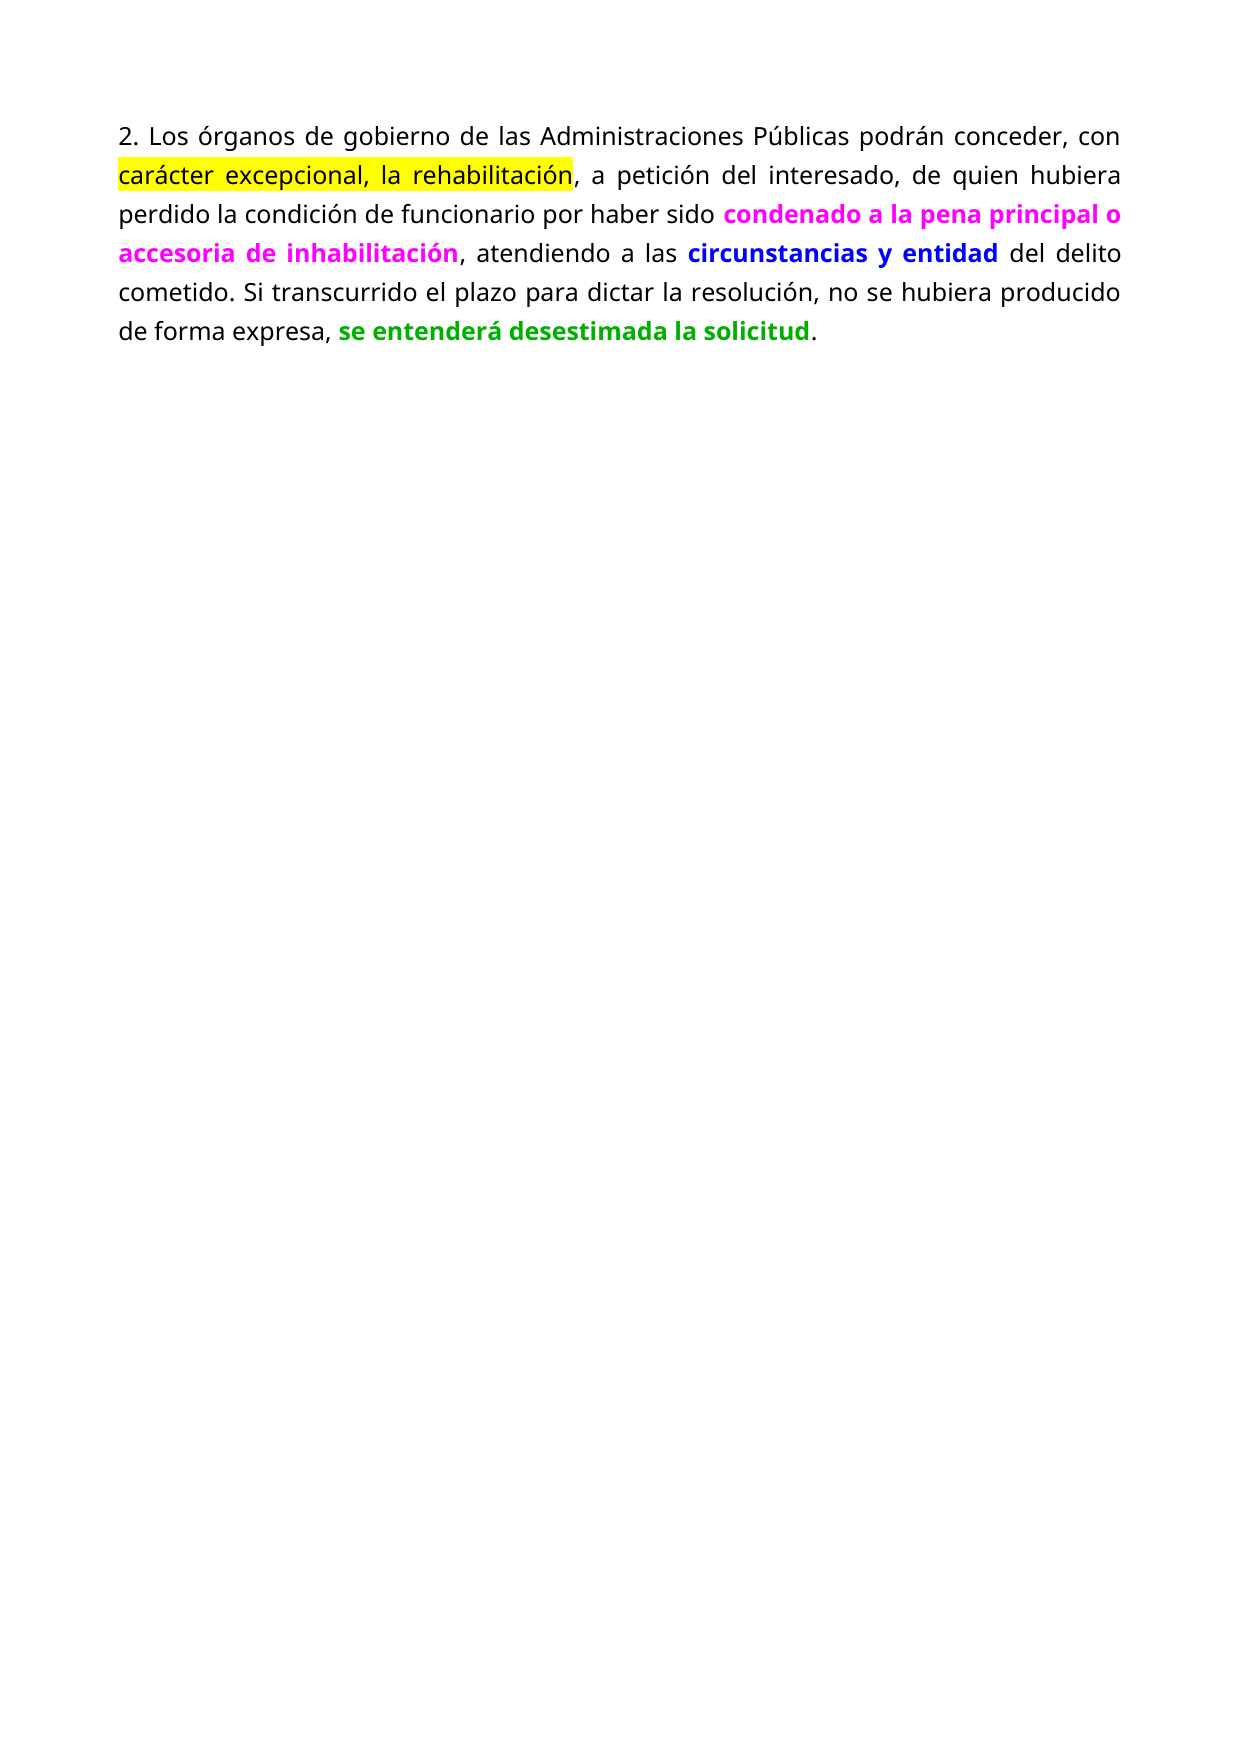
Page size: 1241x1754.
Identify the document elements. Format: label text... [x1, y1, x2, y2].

text 2. Los órganos de gobierno de las Administraciones Públicas podrán conceder, con carácter excepcional, la rehabilitación, a petición del interesado, de quien hubiera perdido la condición de funcionario por haber sido condenado a la pena principal o accesoria de inhabilitación, atendiendo a las circunstancias y entidad del delito cometido. Si transcurrido el plazo para dictar la resolución, no se hubiera producido de forma expresa, se entenderá desestimada la solicitud. [118, 118, 1122, 348]
